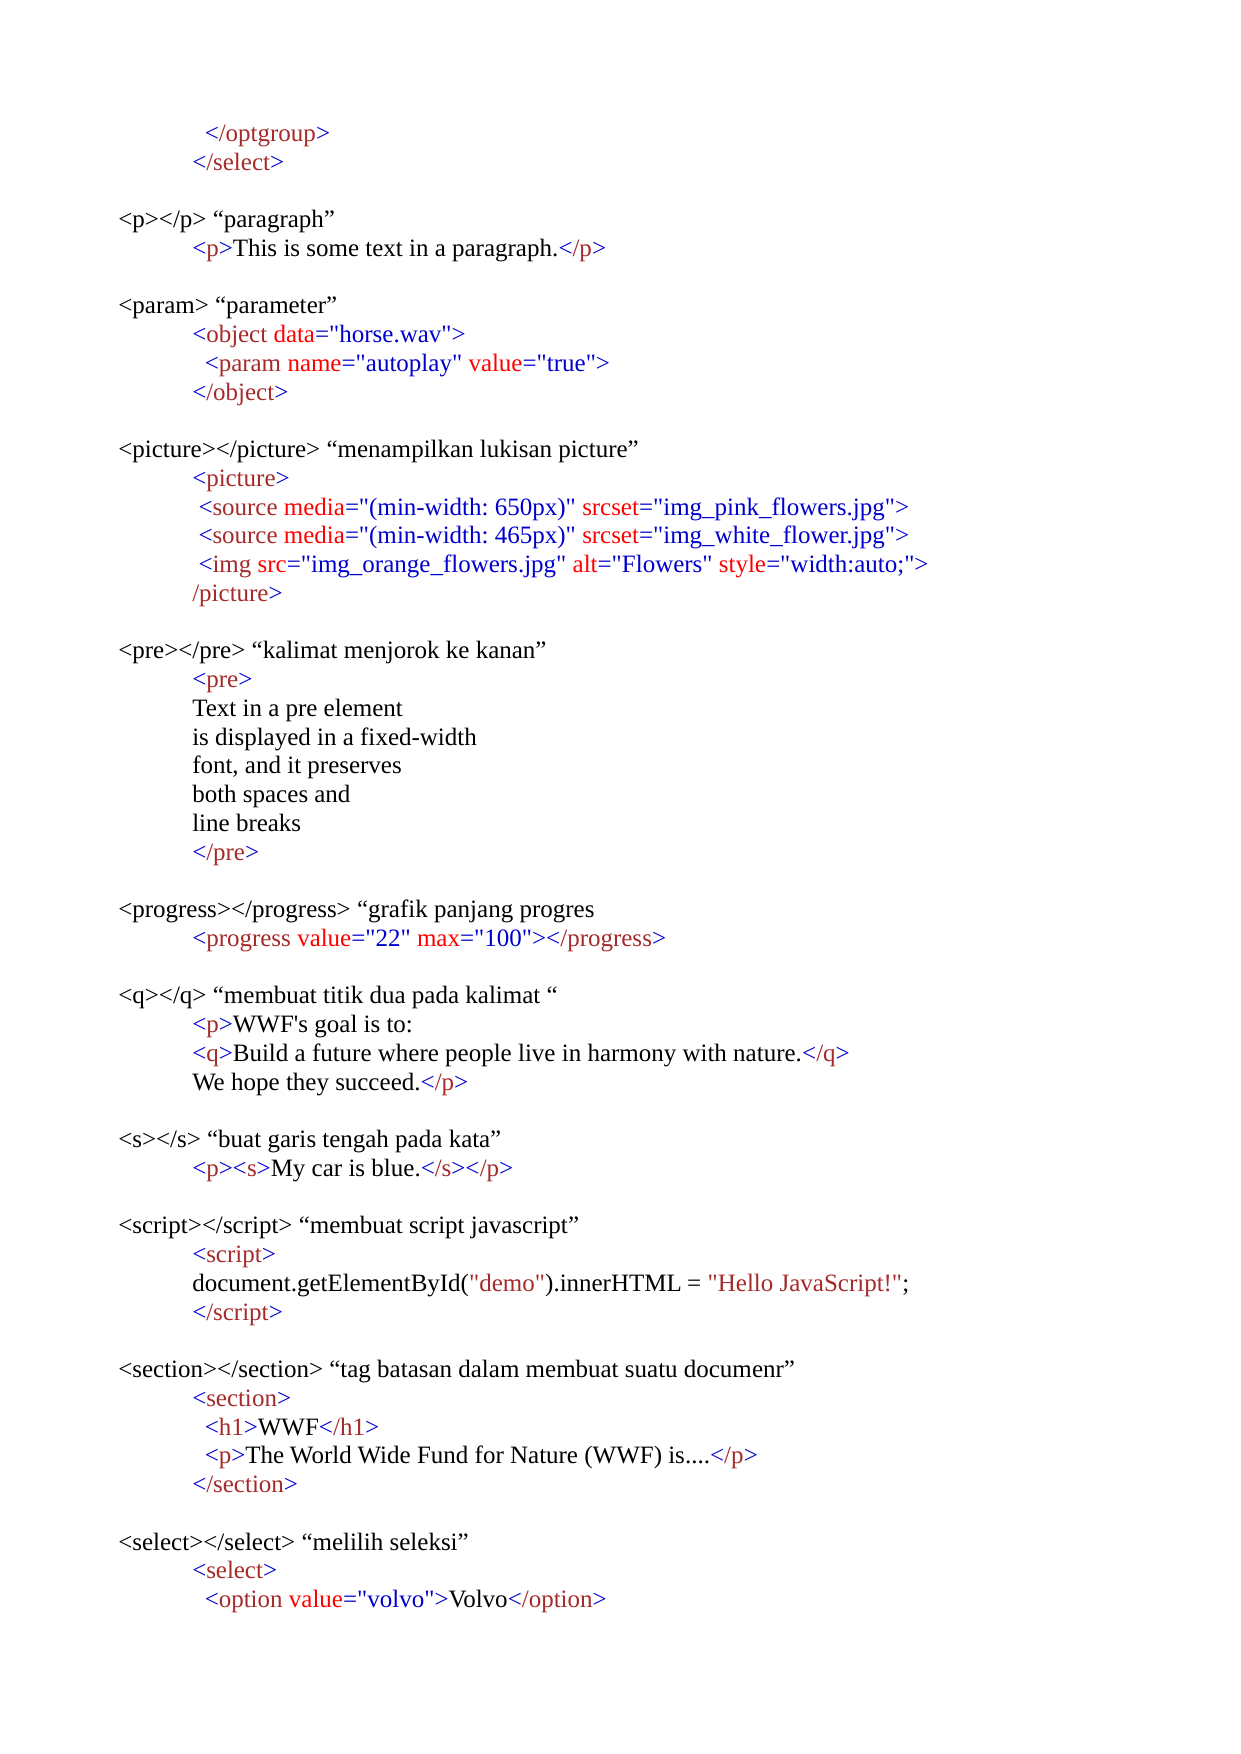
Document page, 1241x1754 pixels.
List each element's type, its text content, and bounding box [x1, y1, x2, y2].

text <select></select> “melilih seleksi” [118, 1527, 1122, 1556]
text <p></p> “paragraph” [118, 204, 1122, 233]
text <p>WWF's goal is to: <q>Build a future where people live in harmony with nature.</q> We hope they succeed.</p> [118, 1009, 1122, 1096]
text <pre></pre> “kalimat menjorok ke kanan” [118, 636, 1122, 664]
text <script> document.getElementById("demo").innerHTML = "Hello JavaScript!"; </script> [118, 1239, 1122, 1326]
text <q></q> “membuat titik dua pada kalimat “ [118, 981, 1122, 1009]
text <progress></progress> “grafik panjang progres [118, 894, 1122, 923]
text <param> “parameter” [118, 291, 1122, 319]
text <p>This is some text in a paragraph.</p> [118, 233, 1122, 262]
text <script></script> “membuat script javascript” [118, 1211, 1122, 1239]
text <p><s>My car is blue.</s></p> [118, 1153, 1122, 1182]
text <pre> Text in a pre element is displayed in a fixed-width font, and it preserves both spaces and line breaks </pre> [118, 664, 1122, 866]
text <object data="horse.wav"> <param name="autoplay" value="true"> </object> [118, 319, 1122, 406]
text <select> <option value="volvo">Volvo</option> [118, 1556, 1122, 1613]
text <s></s> “buat garis tengah pada kata” [118, 1124, 1122, 1153]
text <picture> <source media="(min-width: 650px)" srcset="img_pink_flowers.jpg"> <source media="(min-width: 465px)" srcset="img_white_flower.jpg"> <img src="img_orange_flowers.jpg" alt="Flowers" style="width:auto;"> /picture> [118, 463, 1122, 607]
text <picture></picture> “menampilkan lukisan picture” [118, 434, 1122, 463]
text <section></section> “tag batasan dalam membuat suatu documenr” [118, 1354, 1122, 1383]
text <progress value="22" max="100"></progress> [118, 923, 1122, 952]
text <section> <h1>WWF</h1> <p>The World Wide Fund for Nature (WWF) is....</p> </section> [118, 1383, 1122, 1498]
text </optgroup> </select> [118, 118, 1122, 176]
